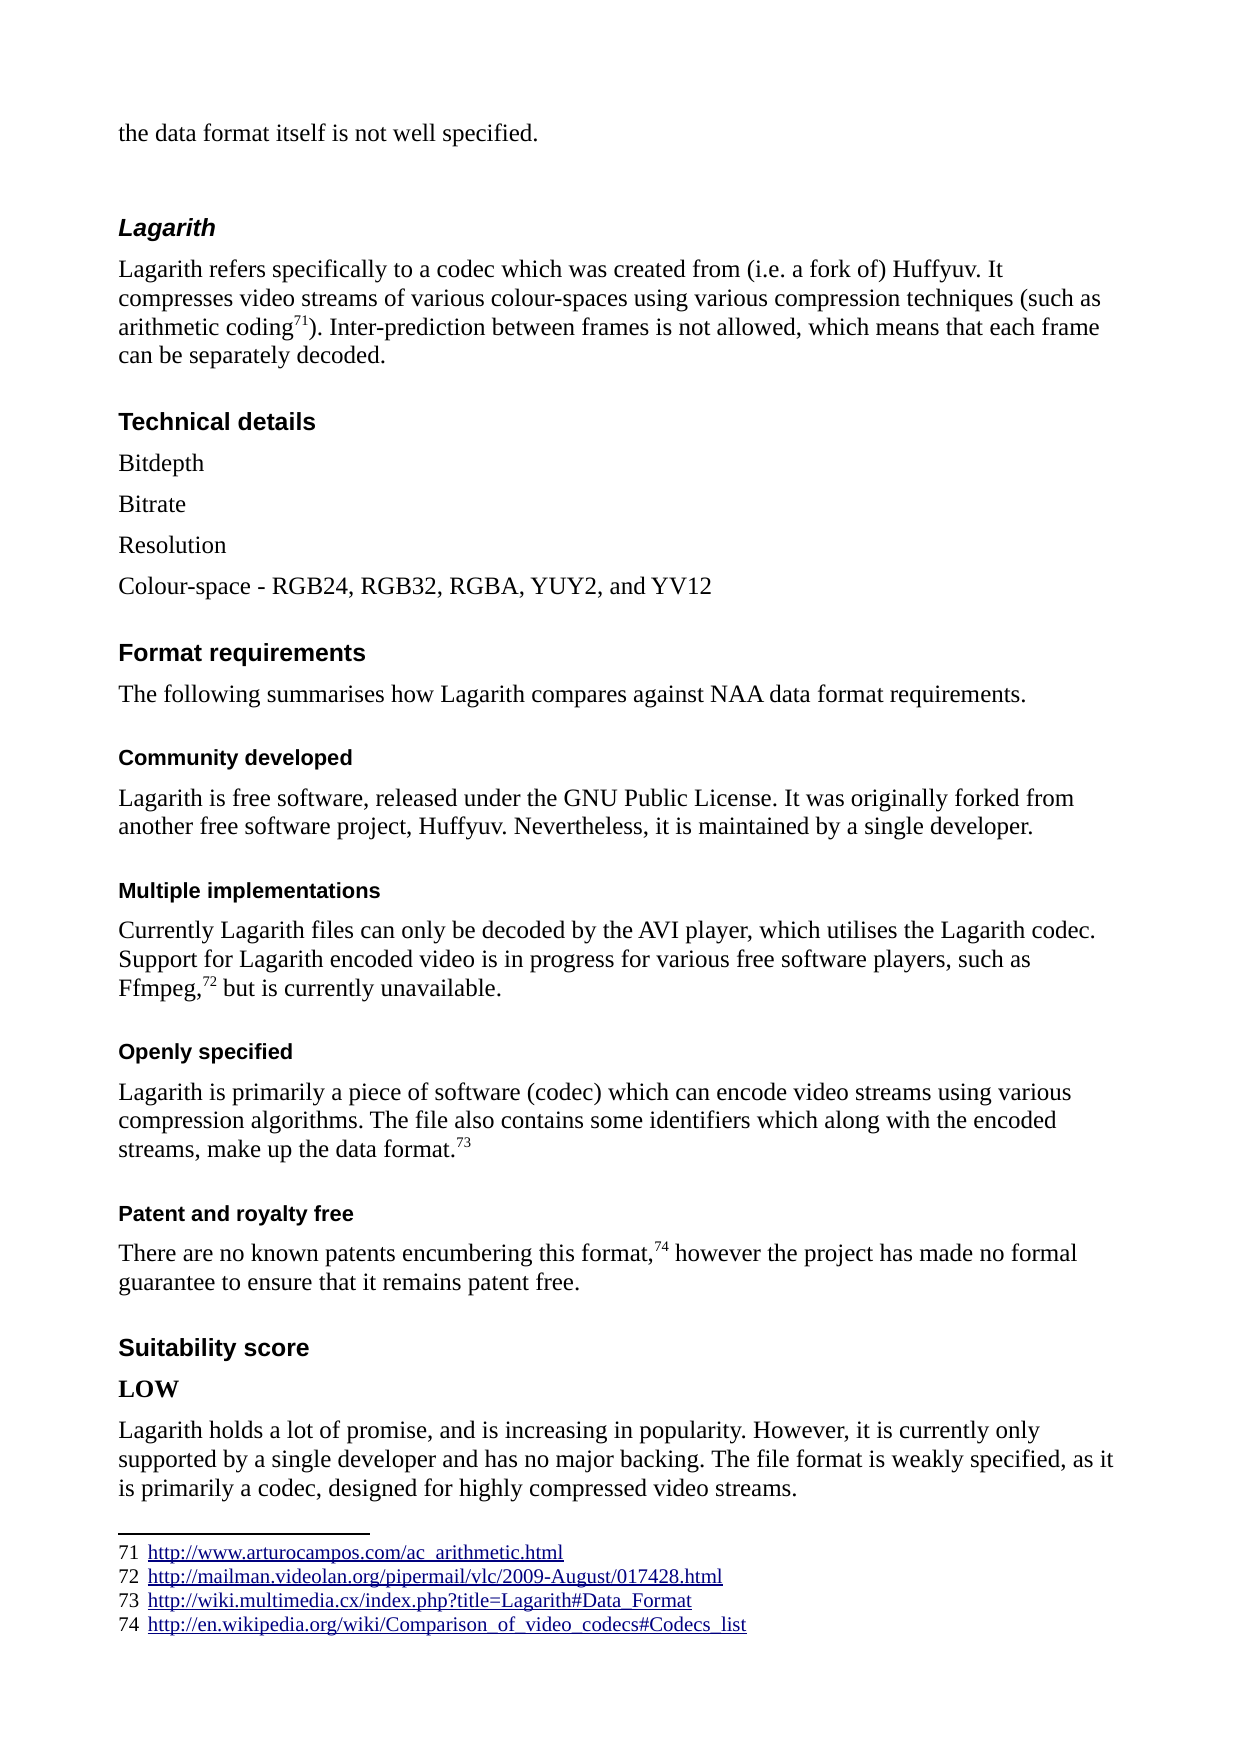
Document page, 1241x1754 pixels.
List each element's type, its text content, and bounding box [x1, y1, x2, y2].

text LOW [118, 1374, 1122, 1403]
text Lagarith is free software, released under the GNU Public License. It was originally forked from another free software project, Huffyuv. Nevertheless, it is maintained by a single developer. [118, 783, 1122, 840]
text Bitrate [118, 489, 1122, 518]
text Bitdepth [118, 448, 1122, 476]
subtitle Lagarith [118, 213, 1122, 242]
text http://www.arturocampos.com/ac_arithmetic.html [118, 1539, 1122, 1564]
text Currently Lagarith files can only be decoded by the AVI player, which utilises the Lagarith codec. Support for Lagarith encoded video is in progress for various free software players, such as Ffmpeg, but is currently unavailable. [118, 915, 1122, 1002]
text There are no known patents encumbering this format, however the project has made no formal guarantee to ensure that it remains patent free. [118, 1238, 1122, 1296]
text http://en.wikipedia.org/wiki/Comparison_of_video_codecs#Codecs_list [118, 1612, 1122, 1636]
text The following summarises how Lagarith compares against NAA data format requirements. [118, 679, 1122, 707]
subtitle Technical details [118, 407, 1122, 435]
text Resolution [118, 530, 1122, 559]
subtitle Community developed [118, 745, 1122, 770]
text the data format itself is not well specified. [118, 118, 1122, 147]
text Lagarith holds a lot of promise, and is increasing in popularity. However, it is currently only supported by a single developer and has no major backing. The file format is weakly specified, as it is primarily a codec, designed for highly compressed video streams. [118, 1416, 1122, 1502]
text http://mailman.videolan.org/pipermail/vlc/2009-August/017428.html [118, 1564, 1122, 1588]
subtitle Openly specified [118, 1039, 1122, 1064]
subtitle Multiple implementations [118, 878, 1122, 903]
subtitle Suitability score [118, 1333, 1122, 1362]
subtitle Patent and royalty free [118, 1201, 1122, 1226]
subtitle Format requirements [118, 638, 1122, 666]
text Lagarith is primarily a piece of software (codec) which can encode video streams using various compression algorithms. The file also contains some identifiers which along with the encoded streams, make up the data format. [118, 1077, 1122, 1163]
text Lagarith refers specifically to a codec which was created from (i.e. a fork of) Huffyuv. It compresses video streams of various colour-spaces using various compression techniques (such as arithmetic coding). Inter-prediction between frames is not allowed, which means that each frame can be separately decoded. [118, 254, 1122, 369]
text Colour-space - RGB24, RGB32, RGBA, YUY2, and YV12 [118, 571, 1122, 600]
text http://wiki.multimedia.cx/index.php?title=Lagarith#Data_Format [118, 1588, 1122, 1612]
